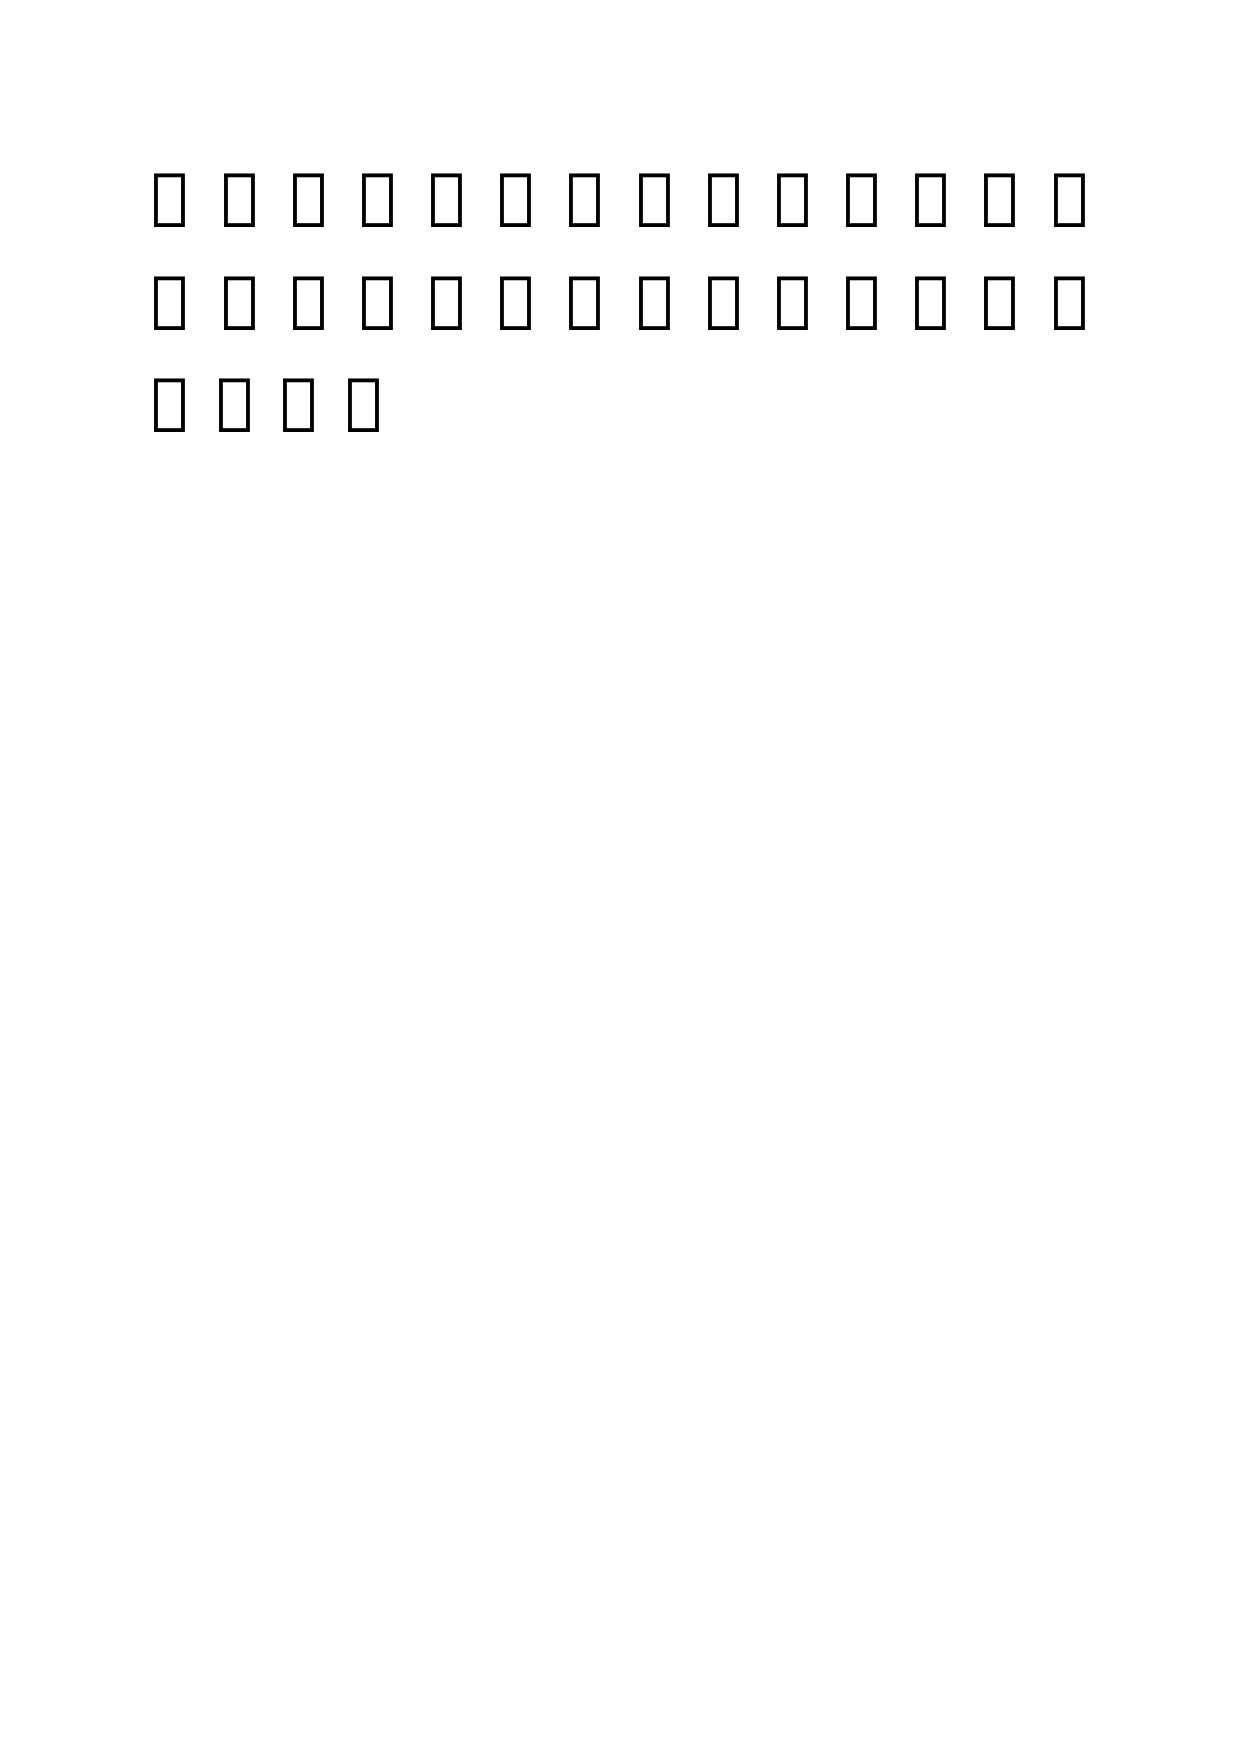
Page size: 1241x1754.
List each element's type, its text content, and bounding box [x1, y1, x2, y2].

text 󴑅 󴑆 󴑇 󴑈 󴑉 󴑊 󴑋 󴑌 󴑍 󴑎 󴑏 󴑐 󴑑 󴑒 󴑓 󴑔 󴑕 󴑖 󴑗 󴑘 󴑙 󴑚 󴑛 󴑜 󴑝 󴑞 󴑟 󴑠 󴑡 󴑢 󴑣 󴑤 [148, 148, 1092, 454]
